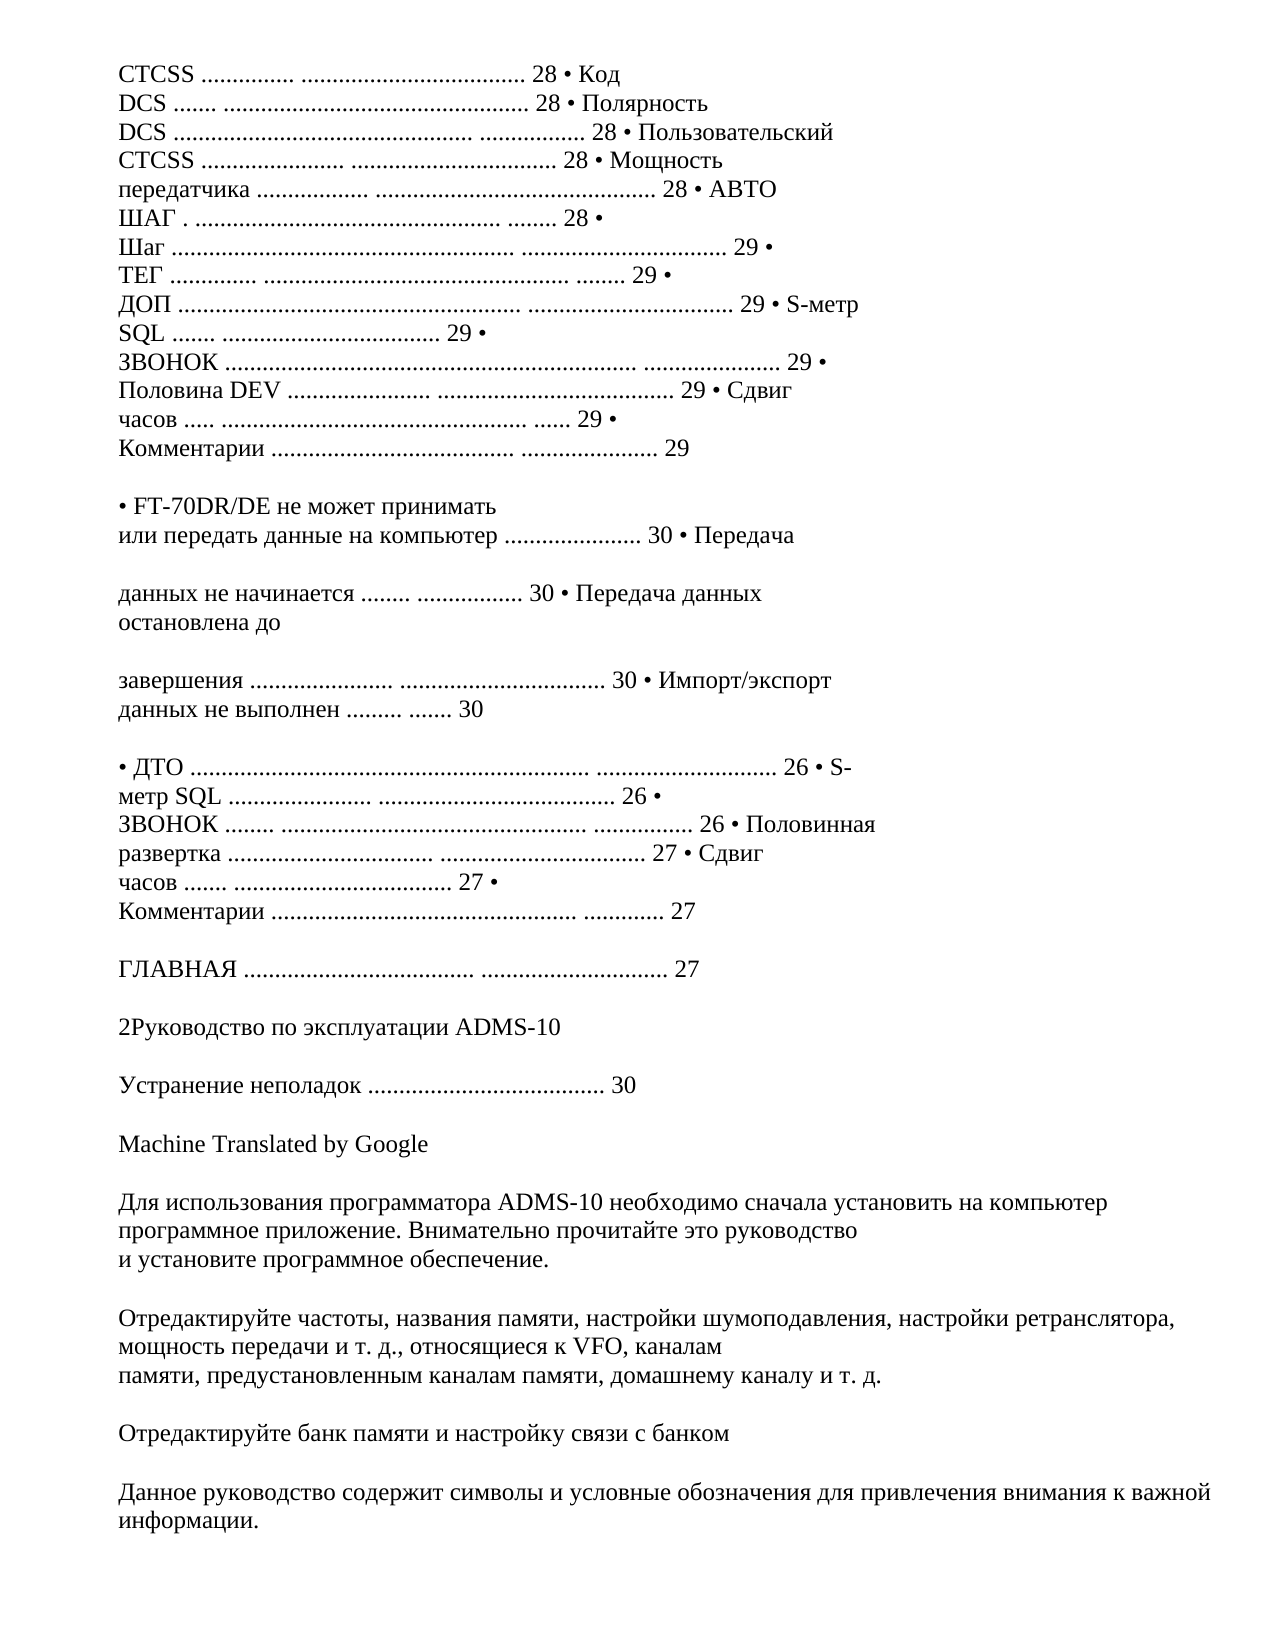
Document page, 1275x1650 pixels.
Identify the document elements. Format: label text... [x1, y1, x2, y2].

text Machine Translated by Google [118, 1129, 1216, 1157]
text ГЛАВНАЯ ..................................... .............................. 27 [118, 954, 1216, 983]
text завершения ....................... ................................. 30 • Импорт/экспорт данных не выполнен ......... ....... 30 [118, 665, 1216, 722]
text Данное руководство содержит символы и условные обозначения для привлечения внимания к важной информации. [118, 1477, 1216, 1534]
text Отредактируйте частоты, названия памяти, настройки шумоподавления, настройки ретранслятора, мощность передачи и т. д., относящиеся к VFO, каналам памяти, предустановленным каналам памяти, домашнему каналу и т. д. [118, 1303, 1216, 1389]
text 2Руководство по эксплуатации ADMS-10 [118, 1012, 1216, 1041]
text • FT-70DR/DE не может принимать или передать данные на компьютер ...................... 30 • Передача [118, 491, 1216, 548]
text Для использования программатора ADMS-10 необходимо сначала установить на компьютер программное приложение. Внимательно прочитайте это руководство и установите программное обеспечение. [118, 1187, 1216, 1273]
text Отредактируйте банк памяти и настройку связи с банком [118, 1418, 1216, 1447]
text данных не начинается ........ ................. 30 • Передача данных остановлена до [118, 578, 1216, 636]
text • ДТО ................................................................ ............................. 26 • S- метр SQL ....................... ...................................... 26 • ЗВОНОК ........ ................................................. ................ 26 • Половинная развертка ................................. ................................. 27 • Сдвиг часов ....... ................................... 27 • Комментарии ................................................. ............. 27 [118, 752, 1216, 924]
text Устранение неполадок ...................................... 30 [118, 1070, 1216, 1099]
text CTCSS ............... .................................... 28 • Код DCS ....... ................................................. 28 • Полярность DCS ................................................ ................. 28 • Пользовательский CTCSS ....................... ................................. 28 • Мощность передатчика .................. ............................................. 28 • АВТО ШАГ . ................................................. ........ 28 • Шаг ....................................................... ................................. 29 • ТЕГ .............. ................................................. ........ 29 • ДОП ....................................................... ................................. 29 • S-метр SQL ....... ................................... 29 • ЗВОНОК .................................................................. ...................... 29 • Половина DEV ....................... ...................................... 29 • Сдвиг часов ..... ................................................. ...... 29 • Комментарии ....................................... ...................... 29 [118, 59, 1216, 462]
